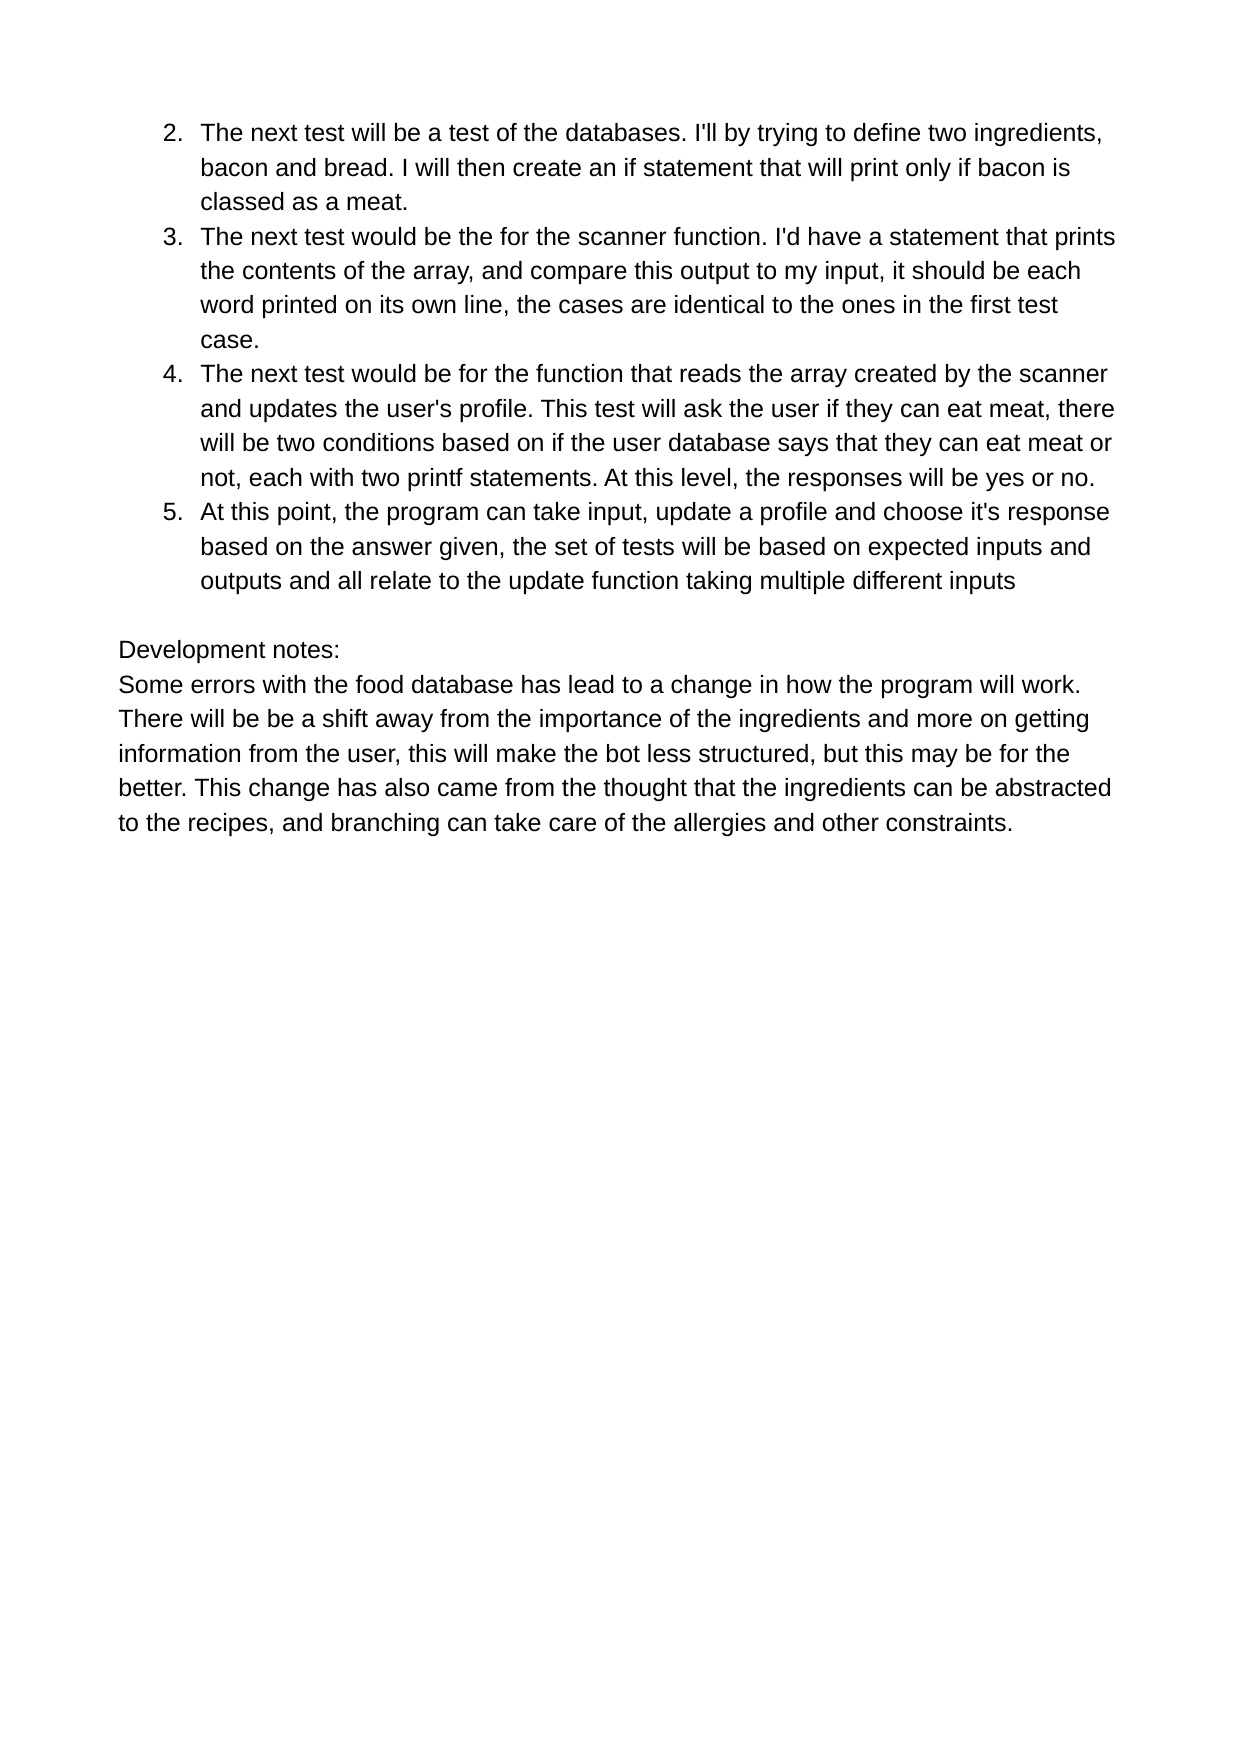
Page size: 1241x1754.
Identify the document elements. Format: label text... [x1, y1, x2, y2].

list The next test would be for the function that reads the array created by the scanner and updates the user's profile. This test will ask the user if they can eat meat, there will be two conditions based on if the user database says that they can eat meat or not, each with two printf statements. At this level, the responses will be yes or no. [163, 359, 1122, 492]
text Some errors with the food database has lead to a change in how the program will work. There will be be a shift away from the importance of the ingredients and more on getting information from the user, this will make the bot less structured, but this may be for the better. This change has also came from the thought that the ingredients can be abstracted to the recipes, and branching can take care of the allergies and other constraints. [118, 670, 1122, 836]
list The next test will be a test of the databases. I'll by trying to define two ingredients, bacon and bread. I will then create an if statement that will print only if bacon is classed as a meat. [163, 118, 1122, 216]
list At this point, the program can take input, update a profile and choose it's response based on the answer given, the set of tests will be based on expected inputs and outputs and all relate to the update function taking multiple different inputs [163, 497, 1122, 595]
text Development notes: [118, 635, 1122, 664]
list The next test would be the for the scanner function. I'd have a statement that prints the contents of the array, and compare this output to my input, it should be each word printed on its own line, the cases are identical to the ones in the first test case. [163, 222, 1122, 354]
